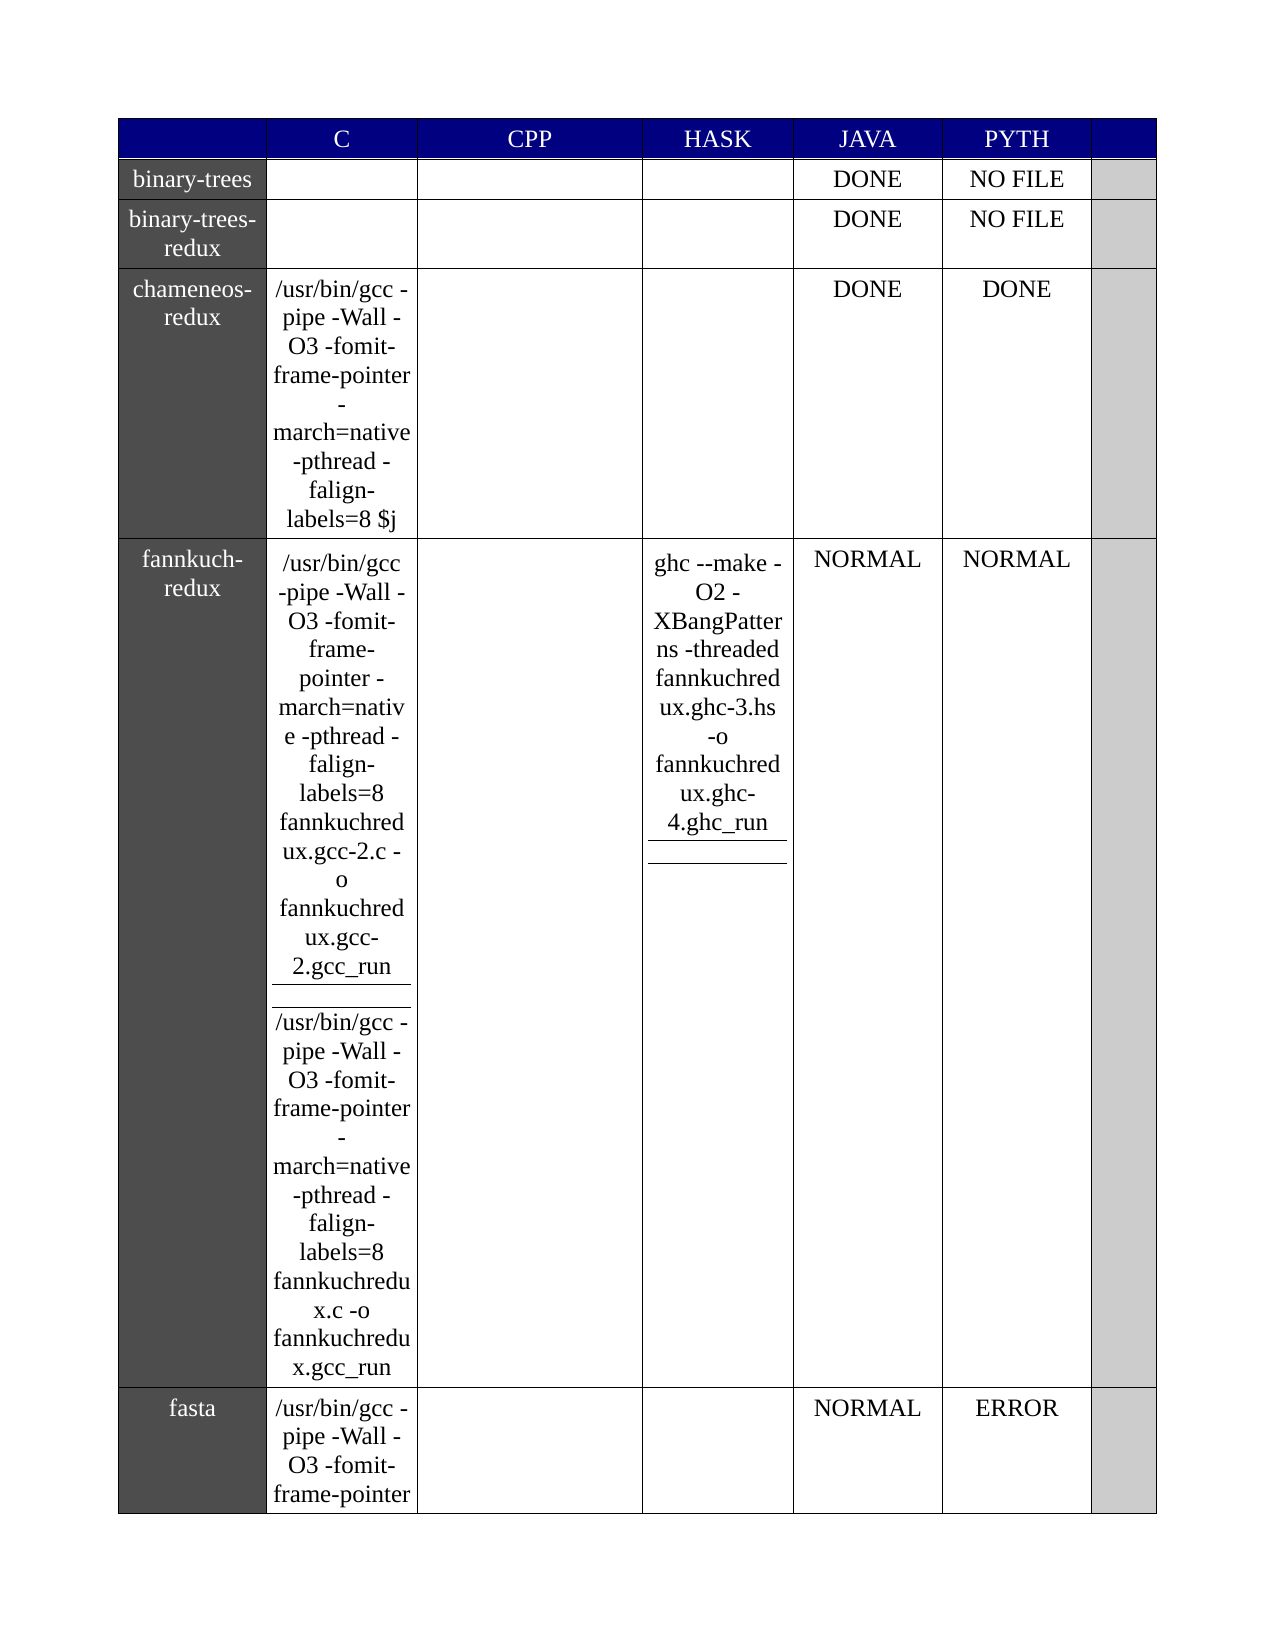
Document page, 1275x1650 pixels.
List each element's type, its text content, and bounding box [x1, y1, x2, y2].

table_cell NO FILE [943, 160, 1091, 199]
table_cell /usr/bin/gcc -pipe -Wall -O3 -fomit-frame-pointer [267, 1388, 417, 1513]
table_cell ERROR [943, 1388, 1091, 1513]
table_cell DONE [943, 269, 1091, 538]
table_cell chameneos-redux [119, 269, 266, 538]
table_cell [1092, 1388, 1156, 1513]
table_header [119, 119, 266, 158]
table_cell DONE [794, 200, 942, 268]
table_cell [418, 269, 642, 538]
table_cell [643, 200, 793, 268]
table_cell fasta [119, 1388, 266, 1513]
table_cell [643, 1388, 793, 1513]
table_cell NORMAL [794, 1388, 942, 1513]
table_cell binary-trees [119, 160, 266, 199]
table_cell [418, 200, 642, 268]
table_header CPP [418, 119, 642, 158]
table_cell [1092, 539, 1156, 1387]
table_cell [418, 1388, 642, 1513]
table_cell [418, 160, 642, 199]
table_cell /usr/bin/gcc -pipe -Wall -O3 -fomit-frame-pointer -march=native -pthread -falign-labels=8 $j [267, 269, 417, 538]
table_cell [1092, 200, 1156, 268]
table_cell DONE [794, 269, 942, 538]
table_cell ghc --make -O2 -XBangPatterns -threaded fannkuchredux.ghc-3.hs -o fannkuchredux.ghc-4.ghc_run [643, 539, 793, 1387]
table_cell DONE [794, 160, 942, 199]
table_header C [267, 119, 417, 158]
table_cell binary-trees-redux [119, 200, 266, 268]
table_header JAVA [794, 119, 942, 158]
table_cell [418, 539, 642, 1387]
table_cell [643, 269, 793, 538]
table_cell fannkuch-redux [119, 539, 266, 1387]
table_cell NO FILE [943, 200, 1091, 268]
table_header [1092, 119, 1156, 158]
table_cell [1092, 269, 1156, 538]
table_cell [643, 160, 793, 199]
table_cell [1092, 160, 1156, 199]
table_header HASK [643, 119, 793, 158]
table_cell [267, 160, 417, 199]
table_cell NORMAL [943, 539, 1091, 1387]
table_cell [267, 200, 417, 268]
table_header PYTH [943, 119, 1091, 158]
table_cell NORMAL [794, 539, 942, 1387]
table_cell /usr/bin/gcc -pipe -Wall -O3 -fomit-frame-pointer -march=native -pthread -falign-labels=8 fannkuchredux.gcc-2.c -o fannkuchredux.gcc-2.gcc_run /usr/bin/gcc -pipe -Wall -O3 -fomit-frame-pointer -march=native -pthread -falign-labels=8 fannkuchredux.c -o fannkuchredux.gcc_run [267, 539, 417, 1387]
